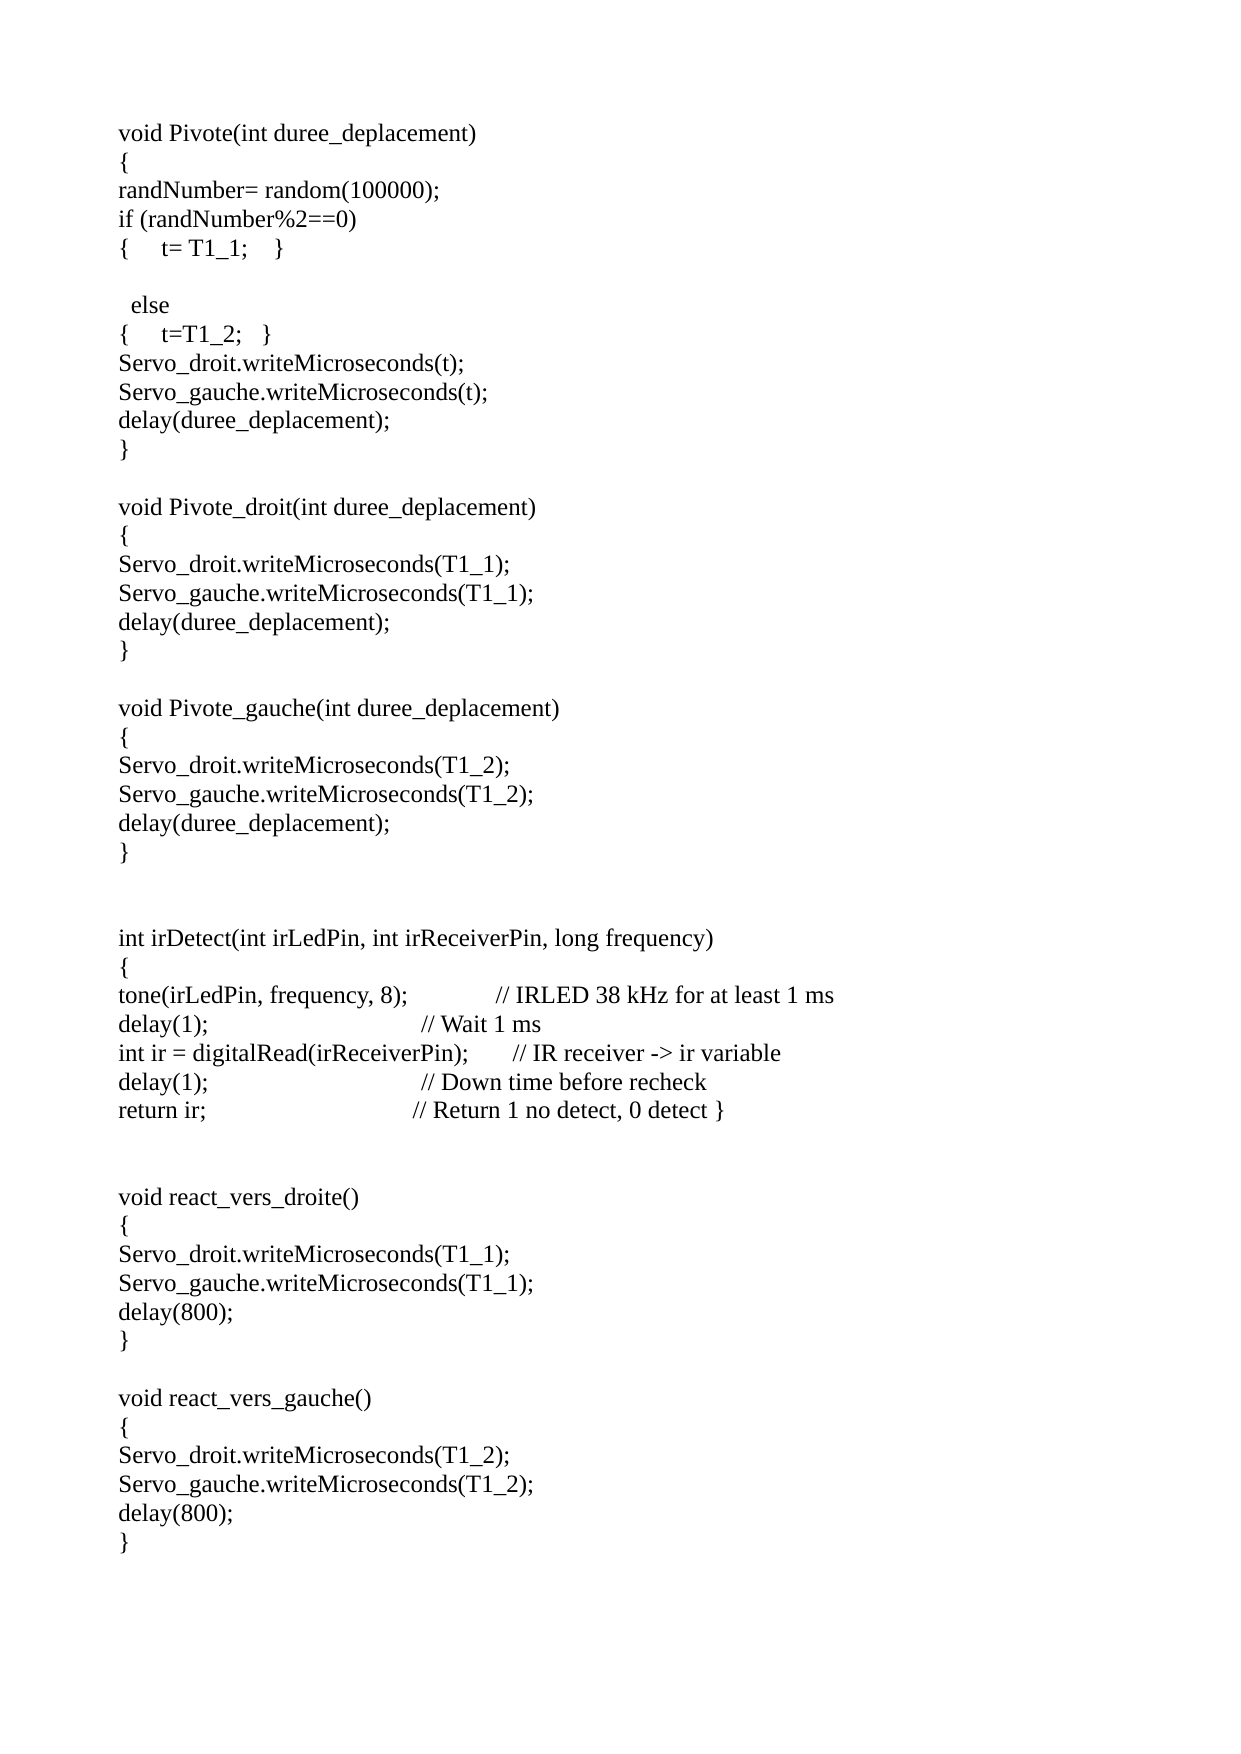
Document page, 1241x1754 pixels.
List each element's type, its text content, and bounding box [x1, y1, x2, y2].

text void Pivote(int duree_deplacement) [118, 118, 1122, 147]
text { t=T1_2; } [118, 319, 1122, 348]
text } [118, 837, 1122, 866]
text delay(1); // Down time before recheck [118, 1067, 1122, 1096]
text int ir = digitalRead(irReceiverPin); // IR receiver -> ir variable [118, 1038, 1122, 1067]
text Servo_droit.writeMicroseconds(T1_1); [118, 549, 1122, 578]
text Servo_gauche.writeMicroseconds(T1_1); [118, 578, 1122, 607]
text Servo_gauche.writeMicroseconds(T1_2); [118, 1469, 1122, 1498]
text { [118, 722, 1122, 751]
text } [118, 1527, 1122, 1556]
text { [118, 1412, 1122, 1441]
text randNumber= random(100000); [118, 176, 1122, 204]
text Servo_droit.writeMicroseconds(T1_1); [118, 1239, 1122, 1268]
text Servo_gauche.writeMicroseconds(T1_1); [118, 1268, 1122, 1297]
text Servo_droit.writeMicroseconds(T1_2); [118, 1441, 1122, 1469]
text { [118, 147, 1122, 176]
text delay(duree_deplacement); [118, 607, 1122, 636]
text delay(1); // Wait 1 ms [118, 1009, 1122, 1038]
text { [118, 521, 1122, 549]
text void react_vers_droite() [118, 1182, 1122, 1211]
text Servo_gauche.writeMicroseconds(t); [118, 377, 1122, 406]
text tone(irLedPin, frequency, 8); // IRLED 38 kHz for at least 1 ms [118, 981, 1122, 1009]
text delay(800); [118, 1297, 1122, 1326]
text } [118, 636, 1122, 664]
text { t= T1_1; } [118, 233, 1122, 262]
text void Pivote_droit(int duree_deplacement) [118, 492, 1122, 521]
text Servo_gauche.writeMicroseconds(T1_2); [118, 779, 1122, 808]
text void Pivote_gauche(int duree_deplacement) [118, 693, 1122, 722]
text { [118, 1211, 1122, 1239]
text } [118, 1326, 1122, 1354]
text } [118, 434, 1122, 463]
text delay(duree_deplacement); [118, 808, 1122, 837]
text if (randNumber%2==0) [118, 204, 1122, 233]
text Servo_droit.writeMicroseconds(t); [118, 348, 1122, 377]
text int irDetect(int irLedPin, int irReceiverPin, long frequency) [118, 923, 1122, 952]
text delay(800); [118, 1498, 1122, 1527]
text delay(duree_deplacement); [118, 406, 1122, 434]
text Servo_droit.writeMicroseconds(T1_2); [118, 751, 1122, 779]
text return ir; // Return 1 no detect, 0 detect } [118, 1096, 1122, 1124]
text { [118, 952, 1122, 981]
text void react_vers_gauche() [118, 1383, 1122, 1412]
text else [118, 291, 1122, 319]
